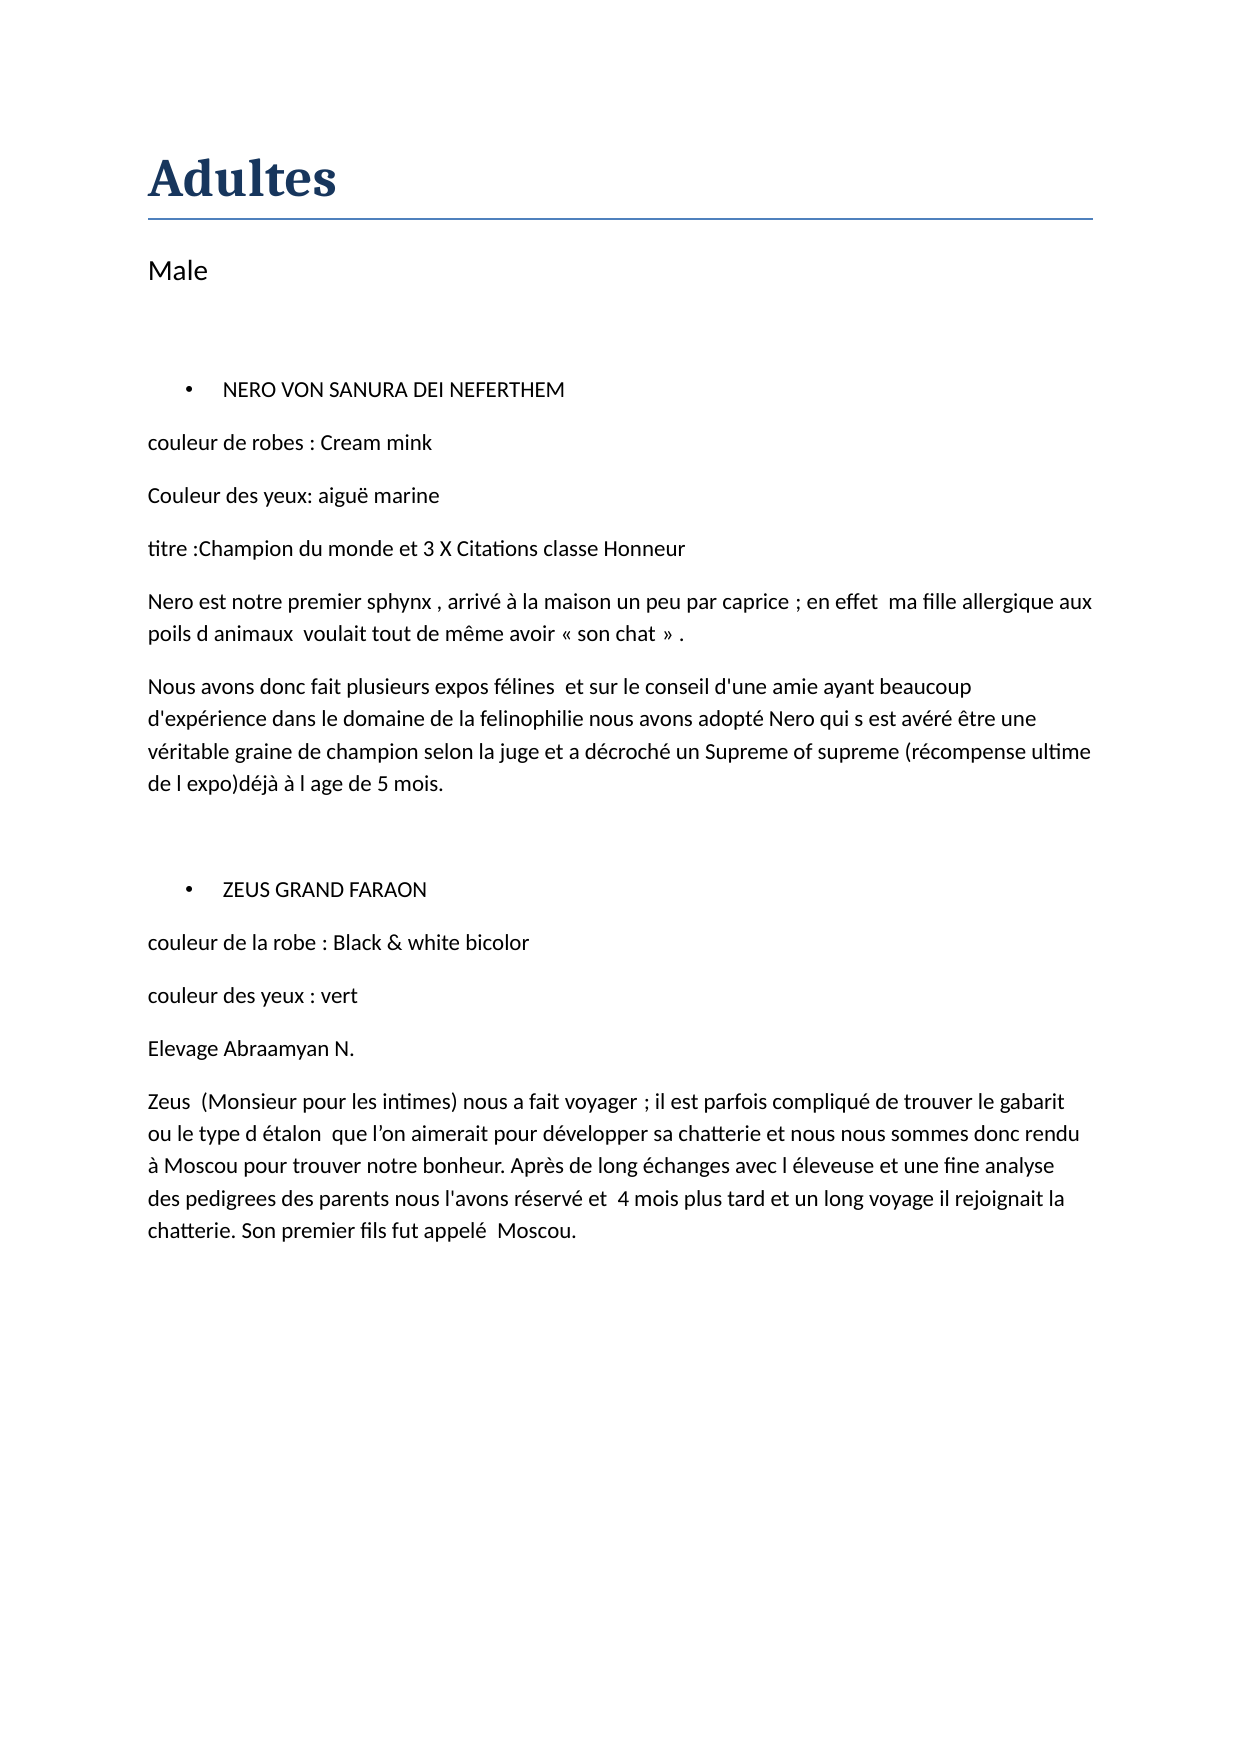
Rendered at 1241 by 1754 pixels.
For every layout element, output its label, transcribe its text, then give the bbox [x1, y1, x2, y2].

text Male [148, 252, 1093, 287]
text Zeus (Monsieur pour les intimes) nous a fait voyager ; il est parfois compliqué de trouver le gabarit ou le type d étalon que l’on aimerait pour développer sa chatterie et nous nous sommes donc rendu à Moscou pour trouver notre bonheur. Après de long échanges avec l éleveuse et une fine analyse des pedigrees des parents nous l'avons réservé et 4 mois plus tard et un long voyage il rejoignait la chatterie. Son premier fils fut appelé Moscou. [148, 1087, 1093, 1244]
text couleur de la robe : Black & white bicolor [148, 928, 1093, 956]
text Adultes [148, 148, 1093, 218]
text Elevage Abraamyan N. [148, 1034, 1093, 1062]
text Nous avons donc fait plusieurs expos félines et sur le conseil d'une amie ayant beaucoup d'expérience dans le domaine de la felinophilie nous avons adopté Nero qui s est avéré être une véritable graine de champion selon la juge et a décroché un Supreme of supreme (récompense ultime de l expo)déjà à l age de 5 mois. [148, 672, 1093, 797]
text Nero est notre premier sphynx , arrivé à la maison un peu par caprice ; en effet ma fille allergique aux poils d animaux voulait tout de même avoir « son chat » . [148, 587, 1093, 647]
text couleur de robes : Cream mink [148, 428, 1093, 456]
text Couleur des yeux: aiguë marine [148, 481, 1093, 509]
text couleur des yeux : vert [148, 981, 1093, 1009]
list ZEUS GRAND FARAON [185, 875, 1093, 903]
text titre :Champion du monde et 3 X Citations classe Honneur [148, 534, 1093, 562]
list NERO VON SANURA DEI NEFERTHEM [185, 375, 1093, 403]
